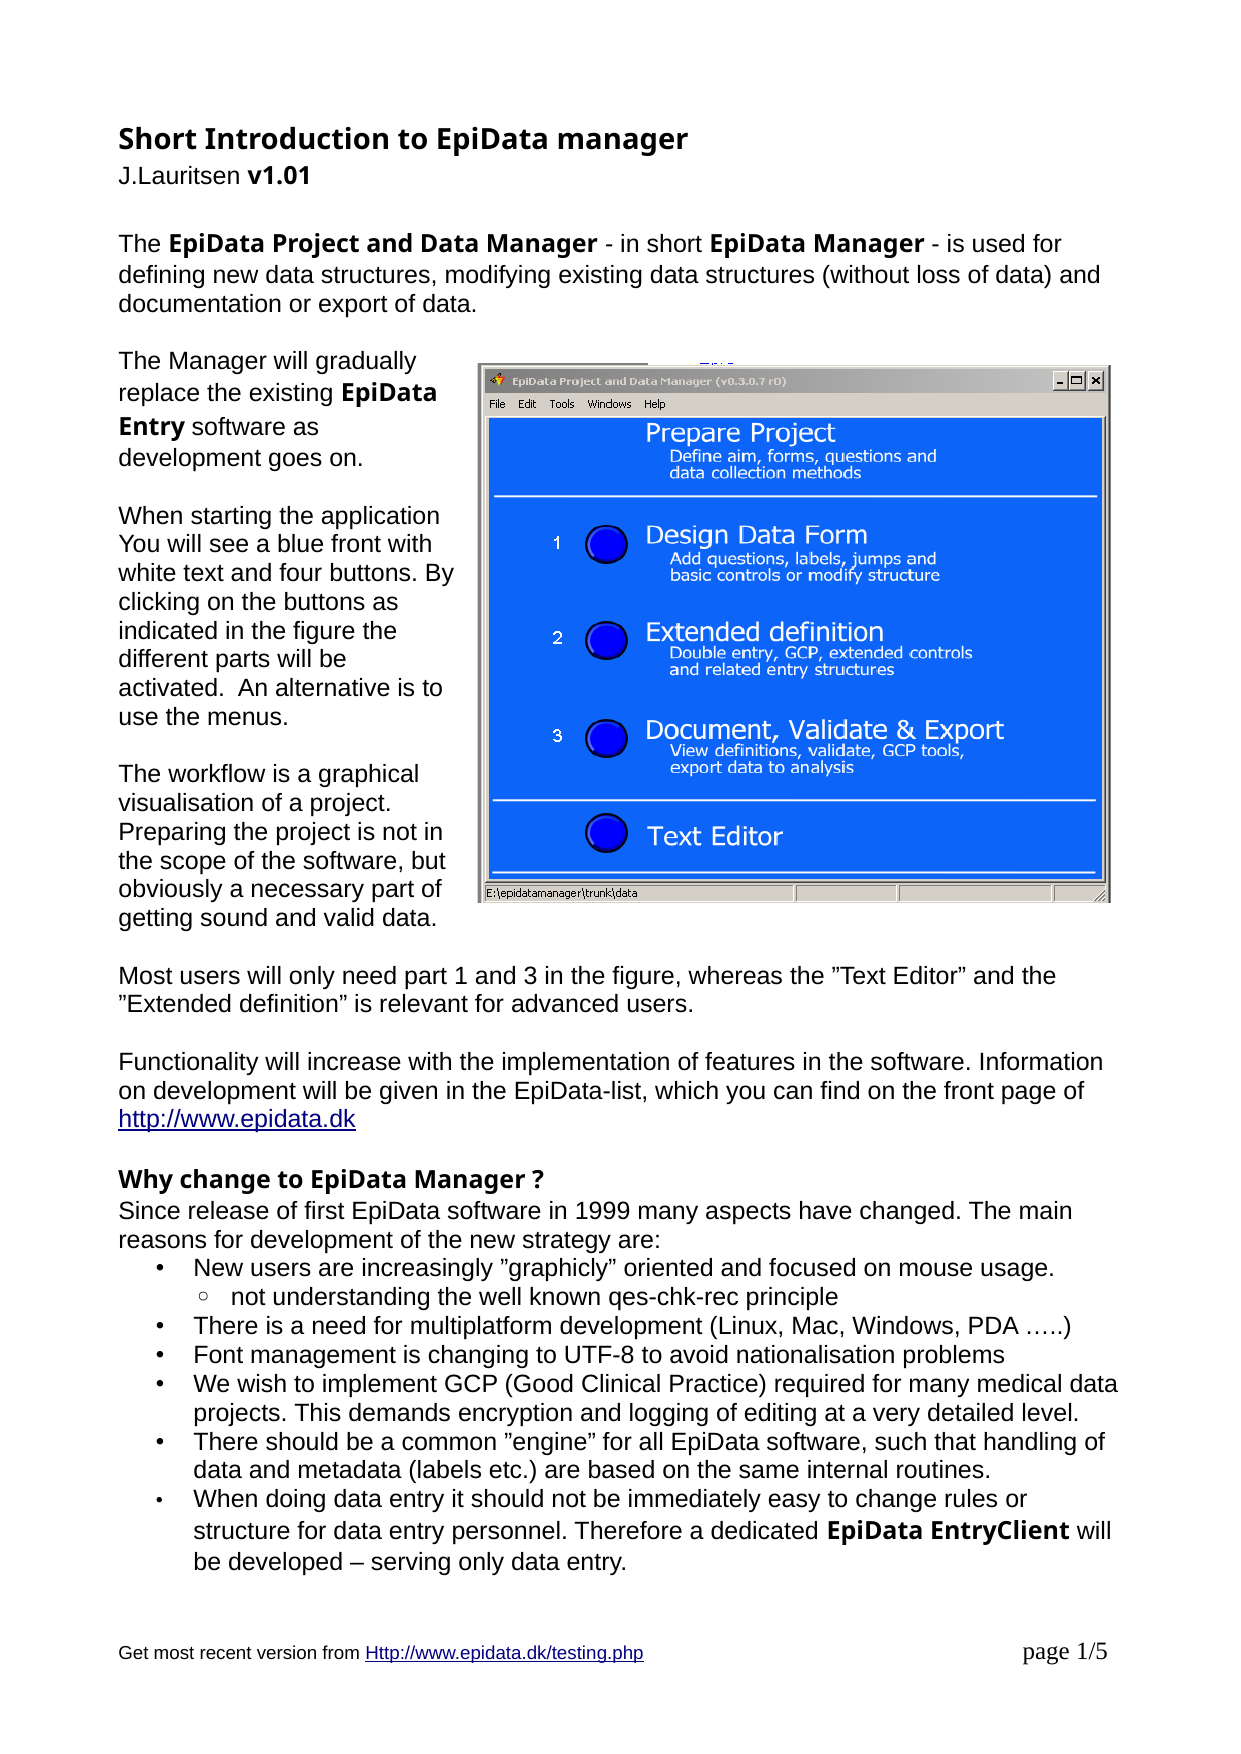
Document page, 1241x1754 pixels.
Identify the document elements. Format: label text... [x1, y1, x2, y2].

text When starting the application You will see a blue front with white text and four buttons. By clicking on the buttons as indicated in the figure the different parts will be activated. An alternative is to use the menus. [118, 501, 477, 731]
text Why change to EpiData Manager ? [118, 1162, 1122, 1196]
list We wish to implement GCP (Good Clinical Practice) required for many medical data projects. This demands encryption and logging of editing at a very detailed level. [156, 1369, 1122, 1426]
text Most users will only need part 1 and 3 in the figure, whereas the ”Text Editor” and the ”Extended definition” is relevant for advanced users. [118, 961, 1122, 1018]
text Functionality will increase with the implementation of features in the software. Information on development will be given in the EpiData-list, which you can find on the front page of http://www.epidata.dk [118, 1047, 1122, 1133]
text Since release of first EpiData software in 1999 many aspects have changed. The main [118, 1196, 1122, 1225]
text The EpiData Project and Data Manager - in short EpiData Manager - is used for defining new data structures, modifying existing data structures (without loss of data) and documentation or export of data. [118, 226, 1122, 317]
text J.Lauritsen v1.01 [118, 158, 1122, 192]
list New users are increasingly ”graphicly” oriented and focused on mouse usage. [156, 1253, 1122, 1282]
text The Manager will gradually replace the existing EpiData Entry software as development goes on. [118, 346, 1122, 472]
text The workflow is a graphical visualisation of a project. Prepa­ring the project is not in the scope of the software, but ob­vious­ly a necessary part of getting sound and valid data. [118, 759, 1122, 932]
list There is a need for multiplatform development (Linux, Mac, Windows, PDA …..) [156, 1311, 1122, 1340]
list not understanding the well known qes-chk-rec principle [193, 1282, 1122, 1311]
list Font management is changing to UTF-8 to avoid nationalisation problems [156, 1340, 1122, 1369]
text Short Introduction to EpiData manager [118, 118, 1122, 158]
list There should be a common ”engine” for all EpiData software, such that handling of data and metadata (labels etc.) are based on the same internal routines. [156, 1426, 1122, 1484]
text reasons for development of the new strategy are: [118, 1225, 1122, 1253]
picture [477, 363, 1111, 903]
list When doing data entry it should not be immediately easy to change rules or structure for data entry personnel. Therefore a dedicated EpiData EntryClient will be developed – serving only data entry. [156, 1484, 1122, 1576]
